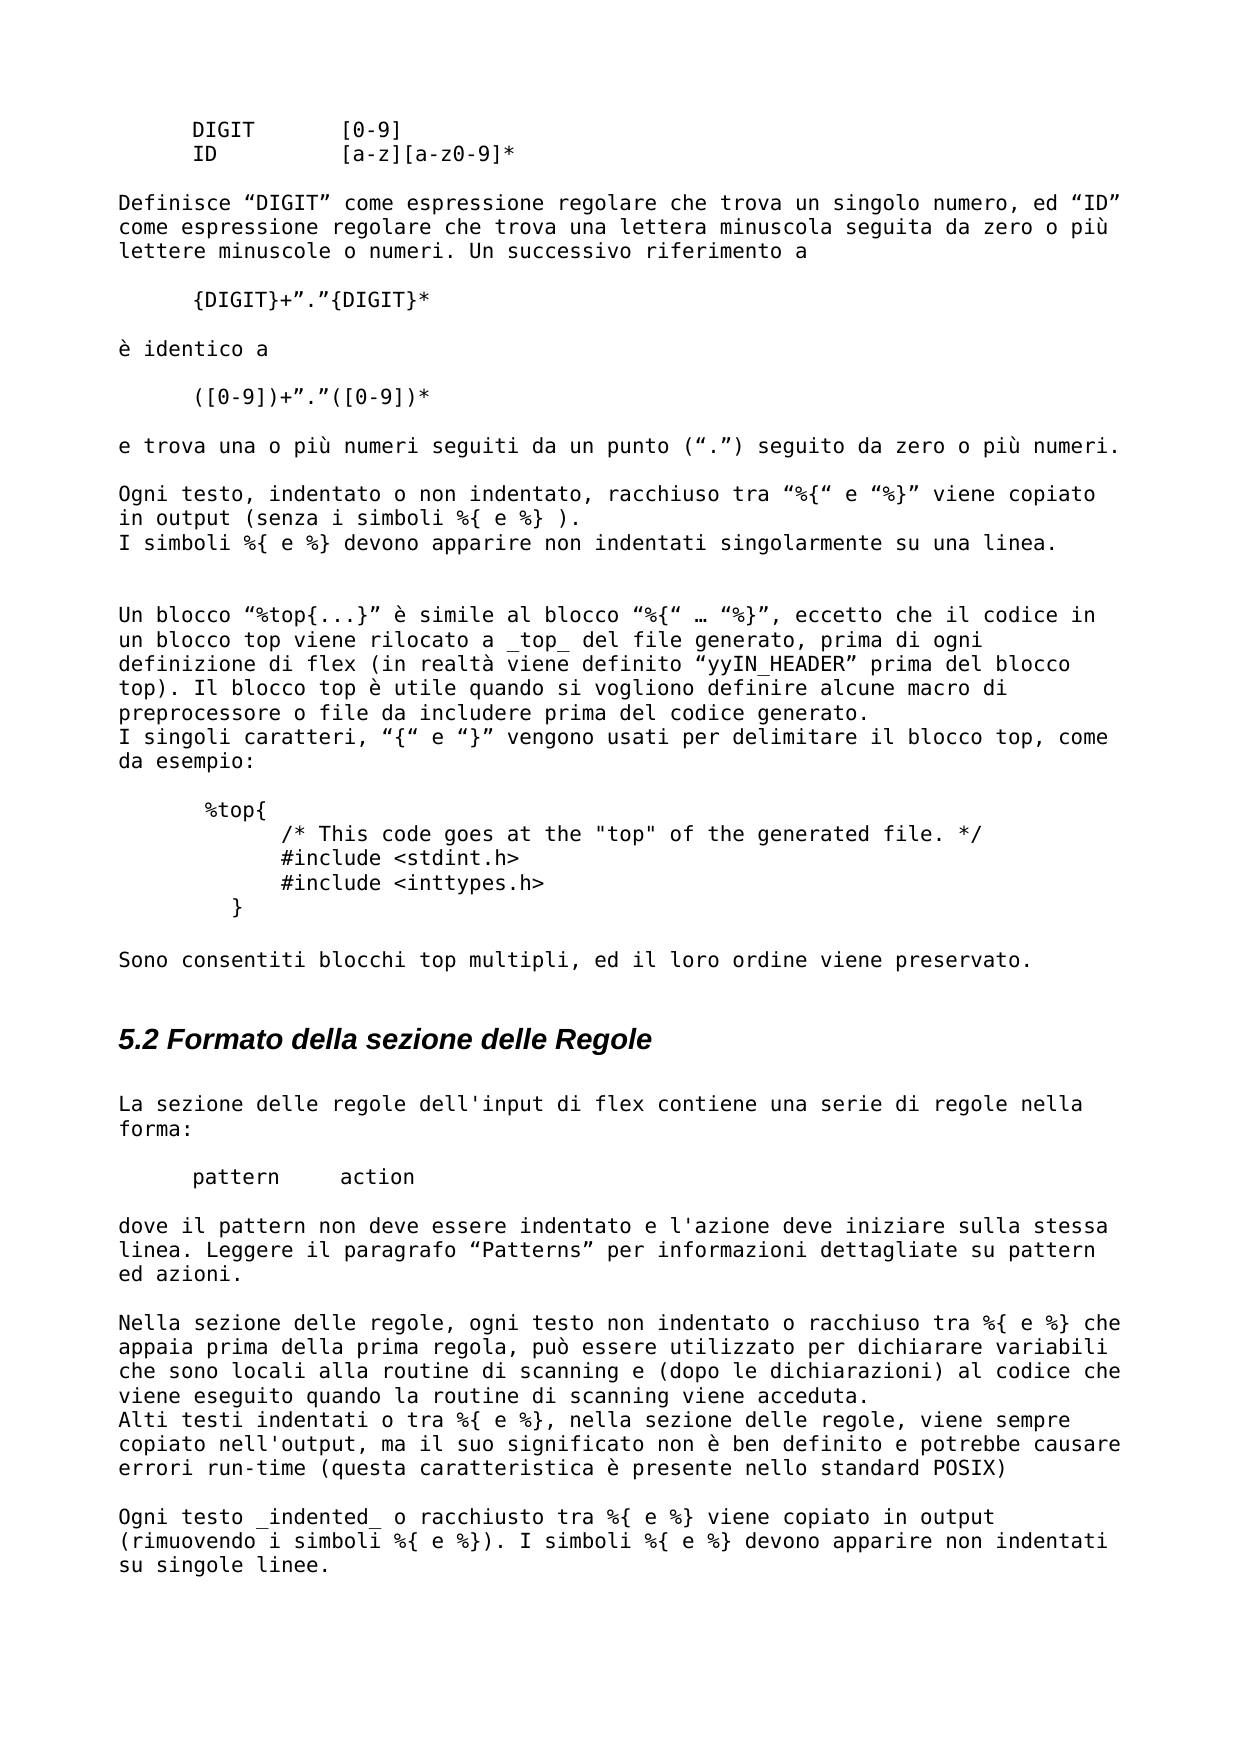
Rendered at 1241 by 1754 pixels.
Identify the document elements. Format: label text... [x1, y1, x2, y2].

text Ogni testo _indented_ o racchiusto tra %{ e %} viene copiato in output (rimuovendo i simboli %{ e %}). I simboli %{ e %} devono apparire non indentati su singole linee. [118, 1505, 1122, 1578]
text #include <inttypes.h> [118, 871, 1122, 895]
text Ogni testo, indentato o non indentato, racchiuso tra “%{“ e “%}” viene copiato in output (senza i simboli %{ e %} ). [118, 482, 1122, 531]
text DIGIT [0-9] [118, 118, 1122, 142]
text Nella sezione delle regole, ogni testo non indentato o racchiuso tra %{ e %} che appaia prima della prima regola, può essere utilizzato per dichiarare variabili che sono locali alla routine di scanning e (dopo le dichiarazioni) al codice che viene eseguito quando la routine di scanning viene acceduta. [118, 1311, 1122, 1408]
text } [118, 895, 1122, 919]
text ID [a-z][a-z0-9]* [118, 142, 1122, 167]
text #include <stdint.h> [118, 846, 1122, 871]
text I singoli caratteri, “{“ e “}” vengono usati per delimitare il blocco top, come da esempio: [118, 725, 1122, 773]
text e trova una o più numeri seguiti da un punto (“.”) seguito da zero o più numeri. [118, 434, 1122, 458]
text è identico a [118, 337, 1122, 361]
text Alti testi indentati o tra %{ e %}, nella sezione delle regole, viene sempre copiato nell'output, ma il suo significato non è ben definito e potrebbe causare errori run-time (questa caratteristica è presente nello standard POSIX) [118, 1408, 1122, 1481]
text /* This code goes at the "top" of the generated file. */ [118, 822, 1122, 846]
text Sono consentiti blocchi top multipli, ed il loro ordine viene preservato. [118, 948, 1122, 973]
text La sezione delle regole dell'input di flex contiene una serie di regole nella forma: [118, 1092, 1122, 1141]
text Un blocco “%top{...}” è simile al blocco “%{“ … “%}”, eccetto che il codice in un blocco top viene rilocato a _top_ del file generato, prima di ogni definizione di flex (in realtà viene definito “yyIN_HEADER” prima del blocco top). Il blocco top è utile quando si vogliono definire alcune macro di preprocessore o file da includere prima del codice generato. [118, 603, 1122, 725]
text Definisce “DIGIT” come espressione regolare che trova un singolo numero, ed “ID” come espressione regolare che trova una lettera minuscola seguita da zero o più lettere minuscole o numeri. Un successivo riferimento a [118, 191, 1122, 264]
subtitle 5.2 Formato della sezione delle Regole [118, 1022, 1122, 1056]
text I simboli %{ e %} devono apparire non indentati singolarmente su una linea. [118, 531, 1122, 555]
text dove il pattern non deve essere indentato e l'azione deve iniziare sulla stessa linea. Leggere il paragrafo “Patterns” per informazioni dettagliate su pattern ed azioni. [118, 1214, 1122, 1287]
text %top{ [118, 798, 1122, 822]
text pattern action [118, 1165, 1122, 1189]
text {DIGIT}+”.”{DIGIT}* [118, 288, 1122, 312]
text ([0-9])+”.”([0-9])* [118, 385, 1122, 409]
